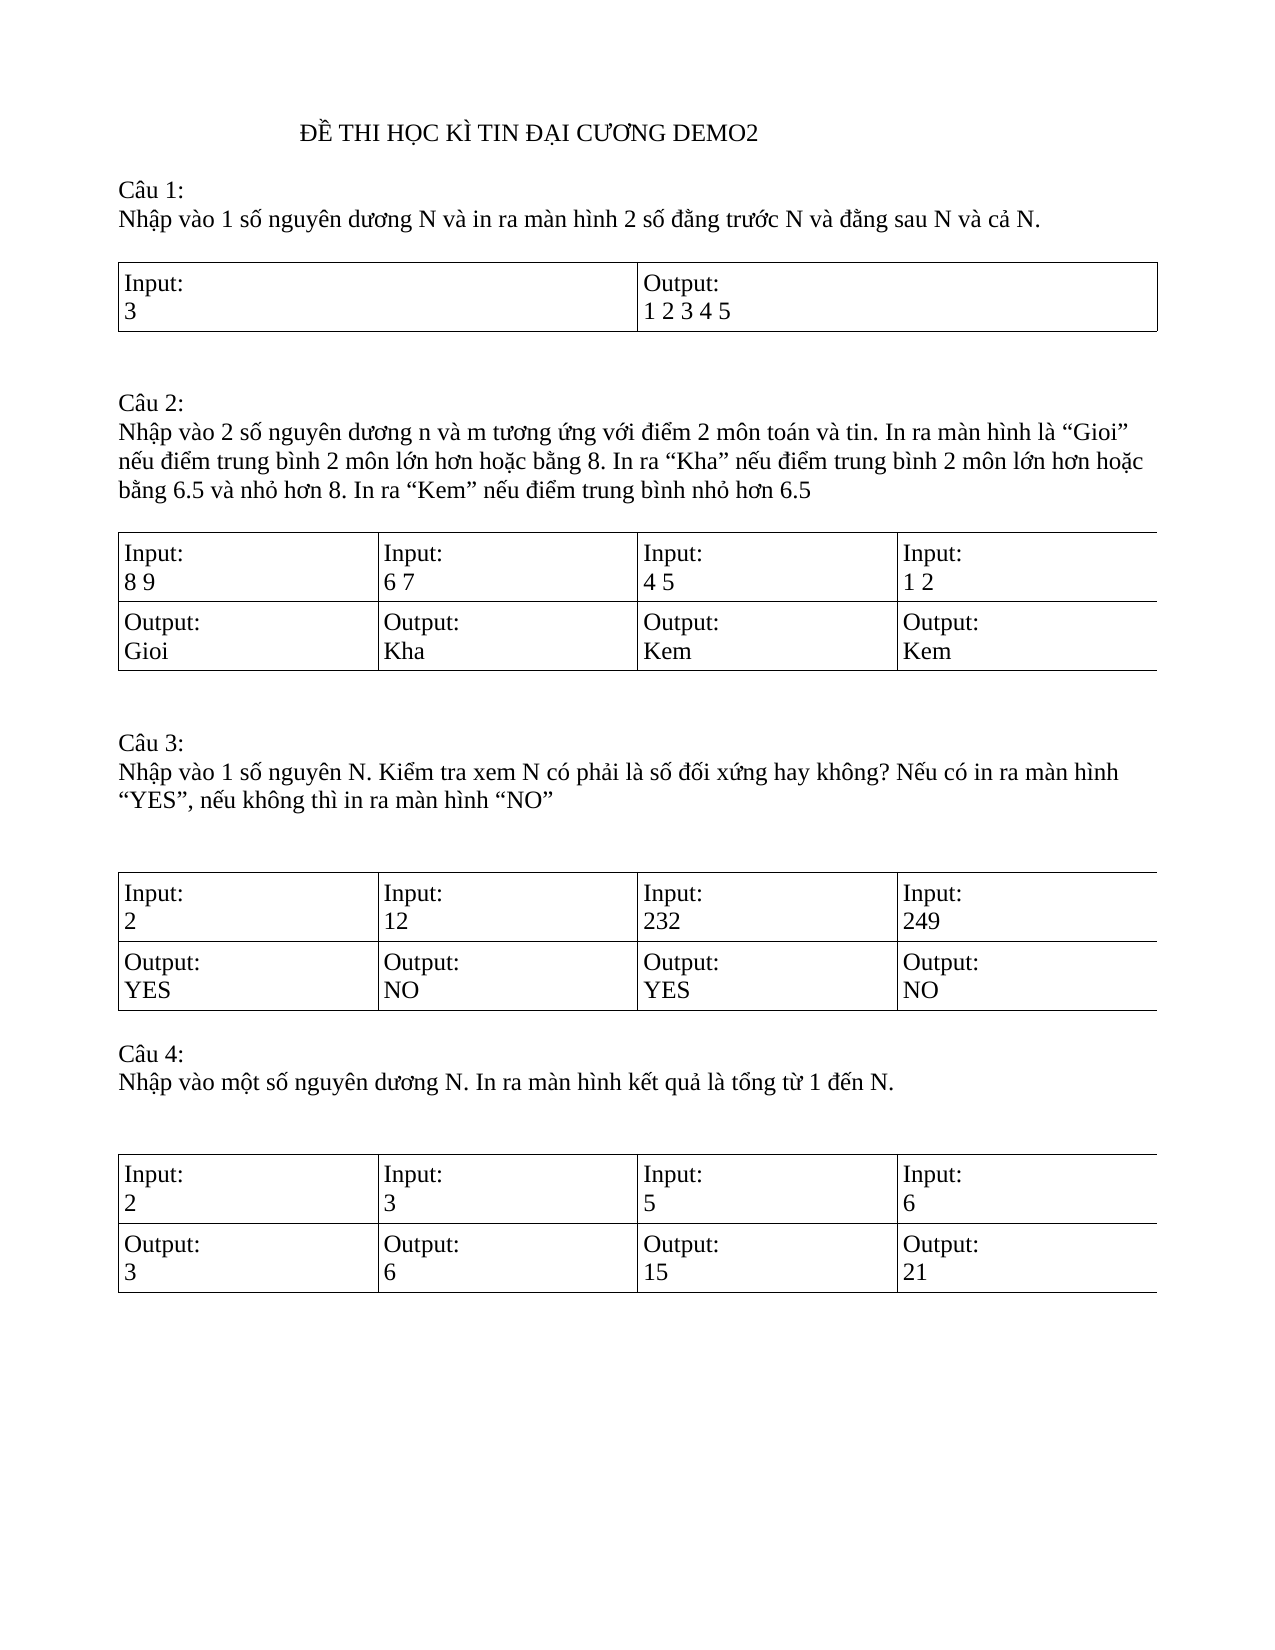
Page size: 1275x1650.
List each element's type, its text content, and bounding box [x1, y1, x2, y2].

table_header Input: 249 [898, 873, 1157, 941]
table_cell Output: NO [379, 942, 637, 1010]
table_header Input: 3 [379, 1155, 637, 1223]
text Câu 4: [118, 1039, 1157, 1067]
table_header Input: 6 7 [379, 533, 637, 601]
text nếu điểm trung bình 2 môn lớn hơn hoặc bằng 8. In ra “Kha” nếu điểm trung bình 2 môn lớn hơn hoặc bằng 6.5 và nhỏ hơn 8. In ra “Kem” nếu điểm trung bình nhỏ hơn 6.5 [118, 446, 1157, 503]
table_cell Output: YES [119, 942, 378, 1010]
text Nhập vào 1 số nguyên dương N và in ra màn hình 2 số đằng trước N và đằng sau N và cả N. [118, 204, 1157, 233]
text Nhập vào 2 số nguyên dương n và m tương ứng với điểm 2 môn toán và tin. In ra màn hình là “Gioi” [118, 417, 1157, 446]
table_cell Output: 15 [638, 1224, 897, 1292]
table_cell Output: YES [638, 942, 897, 1010]
table_cell Output: Gioi [119, 602, 378, 670]
table_header Output: 1 2 3 4 5 [638, 263, 1157, 331]
text Câu 1: [118, 176, 1157, 204]
table_header Input: 2 [119, 873, 378, 941]
table_cell Output: 3 [119, 1224, 378, 1292]
text ĐỀ THI HỌC KÌ TIN ĐẠI CƯƠNG DEMO2 [118, 118, 1157, 147]
table_header Input: 2 [119, 1155, 378, 1223]
table_header Input: 8 9 [119, 533, 378, 601]
table_cell Output: Kem [638, 602, 897, 670]
table_cell Output: 21 [898, 1224, 1157, 1292]
table_header Input: 5 [638, 1155, 897, 1223]
text Câu 2: [118, 388, 1157, 417]
text Câu 3: [118, 728, 1157, 757]
text Nhập vào 1 số nguyên N. Kiểm tra xem N có phải là số đối xứng hay không? Nếu có in ra màn hình “YES”, nếu không thì in ra màn hình “NO” [118, 757, 1157, 814]
table_header Input: 4 5 [638, 533, 897, 601]
table_header Input: 1 2 [898, 533, 1157, 601]
table_header Input: 3 [119, 263, 637, 331]
table_header Input: 12 [379, 873, 637, 941]
text Nhập vào một số nguyên dương N. In ra màn hình kết quả là tổng từ 1 đến N. [118, 1067, 1157, 1096]
table_cell Output: Kha [379, 602, 637, 670]
table_header Input: 232 [638, 873, 897, 941]
table_cell Output: NO [898, 942, 1157, 1010]
table_cell Output: Kem [898, 602, 1157, 670]
table_cell Output: 6 [379, 1224, 637, 1292]
table_header Input: 6 [898, 1155, 1157, 1223]
